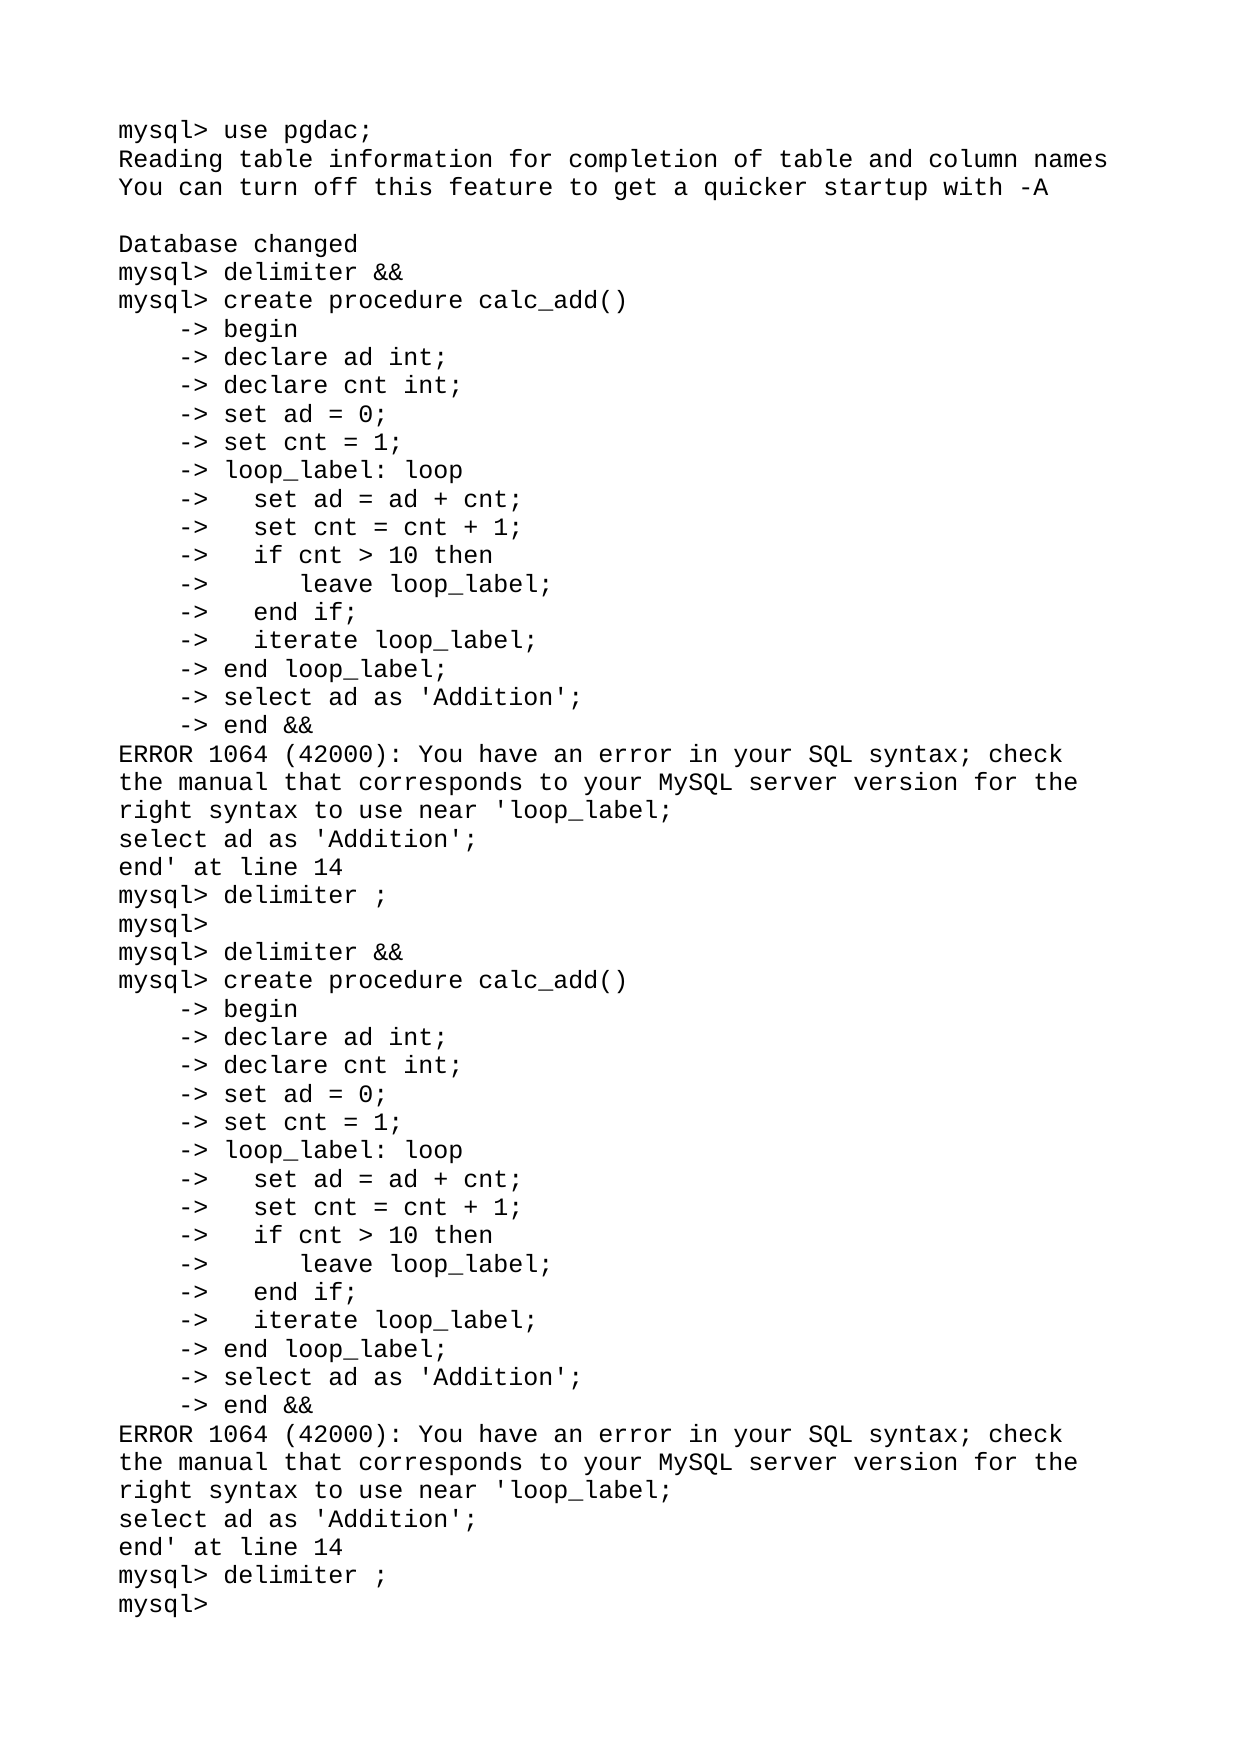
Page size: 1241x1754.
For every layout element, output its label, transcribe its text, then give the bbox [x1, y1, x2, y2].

text -> set ad = 0; [118, 1081, 1122, 1110]
text -> select ad as 'Addition'; [118, 685, 1122, 713]
text -> set cnt = 1; [118, 430, 1122, 458]
text -> end if; [118, 1280, 1122, 1308]
text mysql> [118, 1591, 1122, 1620]
text -> end loop_label; [118, 1336, 1122, 1365]
text -> set ad = ad + cnt; [118, 1166, 1122, 1195]
text select ad as 'Addition'; [118, 1506, 1122, 1535]
text mysql> delimiter && [118, 260, 1122, 288]
text end' at line 14 [118, 1535, 1122, 1563]
text select ad as 'Addition'; [118, 826, 1122, 855]
text -> set cnt = cnt + 1; [118, 1195, 1122, 1223]
text ERROR 1064 (42000): You have an error in your SQL syntax; check the manual that corresponds to your MySQL server version for the right syntax to use near 'loop_label; [118, 741, 1122, 826]
text -> declare cnt int; [118, 373, 1122, 401]
text -> declare cnt int; [118, 1053, 1122, 1081]
text -> begin [118, 996, 1122, 1025]
text -> end && [118, 713, 1122, 741]
text -> set ad = ad + cnt; [118, 486, 1122, 515]
text ERROR 1064 (42000): You have an error in your SQL syntax; check the manual that corresponds to your MySQL server version for the right syntax to use near 'loop_label; [118, 1421, 1122, 1506]
text You can turn off this feature to get a quicker startup with -A [118, 175, 1122, 203]
text mysql> delimiter ; [118, 883, 1122, 911]
text mysql> delimiter && [118, 940, 1122, 968]
text -> declare ad int; [118, 345, 1122, 373]
text -> begin [118, 316, 1122, 345]
text Reading table information for completion of table and column names [118, 146, 1122, 175]
text -> set cnt = 1; [118, 1110, 1122, 1138]
text mysql> use pgdac; [118, 118, 1122, 146]
text mysql> delimiter ; [118, 1563, 1122, 1591]
text -> leave loop_label; [118, 1251, 1122, 1280]
text -> iterate loop_label; [118, 1308, 1122, 1336]
text end' at line 14 [118, 855, 1122, 883]
text -> if cnt > 10 then [118, 543, 1122, 571]
text -> end && [118, 1393, 1122, 1421]
text mysql> create procedure calc_add() [118, 288, 1122, 316]
text Database changed [118, 231, 1122, 260]
text -> select ad as 'Addition'; [118, 1365, 1122, 1393]
text -> declare ad int; [118, 1025, 1122, 1053]
text -> loop_label: loop [118, 1138, 1122, 1166]
text -> if cnt > 10 then [118, 1223, 1122, 1251]
text -> iterate loop_label; [118, 628, 1122, 656]
text mysql> create procedure calc_add() [118, 968, 1122, 996]
text -> end if; [118, 600, 1122, 628]
text mysql> [118, 911, 1122, 940]
text -> loop_label: loop [118, 458, 1122, 486]
text -> leave loop_label; [118, 571, 1122, 600]
text -> set ad = 0; [118, 401, 1122, 430]
text -> set cnt = cnt + 1; [118, 515, 1122, 543]
text -> end loop_label; [118, 656, 1122, 685]
